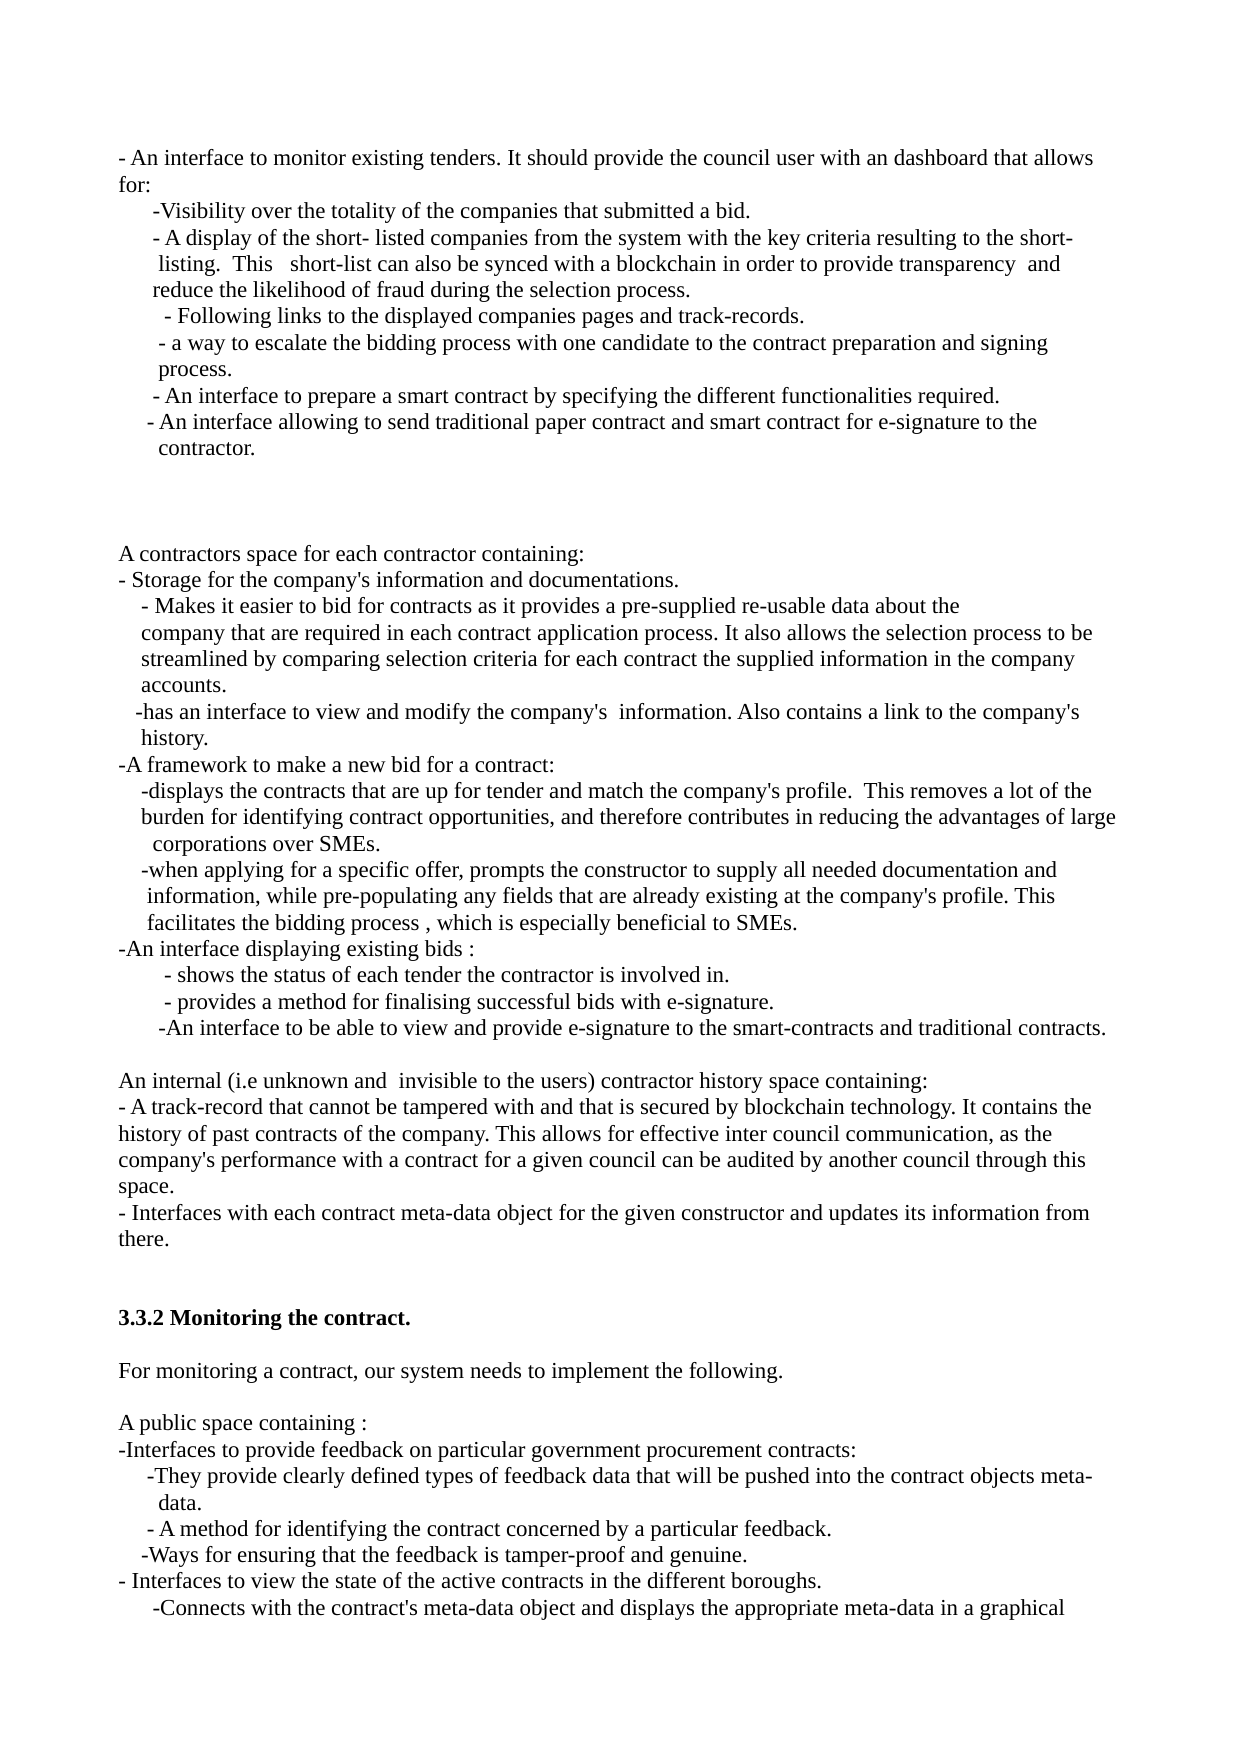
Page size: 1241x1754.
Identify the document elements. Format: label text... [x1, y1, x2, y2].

text - Interfaces to view the state of the active contracts in the different boroughs. [118, 1568, 1122, 1594]
text - a way to escalate the bidding process with one candidate to the contract preparation and signing [118, 329, 1122, 355]
text reduce the likelihood of fraud during the selection process. [118, 276, 1122, 303]
text -has an interface to view and modify the company's information. Also contains a link to the company's [118, 698, 1122, 724]
text -Ways for ensuring that the feedback is tamper-proof and genuine. [118, 1541, 1122, 1568]
text - An interface allowing to send traditional paper contract and smart contract for e-signature to the [118, 408, 1122, 434]
text corporations over SMEs. [118, 830, 1122, 856]
text -They provide clearly defined types of feedback data that will be pushed into the contract objects meta- [118, 1462, 1122, 1488]
text - Following links to the displayed companies pages and track-records. [118, 303, 1122, 329]
text - Storage for the company's information and documentations. [118, 566, 1122, 592]
text history. [118, 724, 1122, 751]
text For monitoring a contract, our system needs to implement the following. [118, 1357, 1122, 1383]
text accounts. [118, 672, 1122, 698]
text - An interface to monitor existing tenders. It should provide the council user with an dashboard that allows for: [118, 144, 1122, 197]
text - A track-record that cannot be tampered with and that is secured by blockchain technology. It contains the history of past contracts of the company. This allows for effective inter council communication, as the company's performance with a contract for a given council can be audited by another council through this space. [118, 1093, 1122, 1199]
text - provides a method for finalising successful bids with e-signature. [118, 988, 1122, 1014]
text -Visibility over the totality of the companies that submitted a bid. [118, 197, 1122, 223]
text A contractors space for each contractor containing: [118, 540, 1122, 566]
text A public space containing : [118, 1409, 1122, 1436]
text An internal (i.e unknown and invisible to the users) contractor history space containing: [118, 1067, 1122, 1093]
text streamlined by comparing selection criteria for each contract the supplied information in the company [118, 645, 1122, 672]
text 3.3.2 Monitoring the contract. [118, 1304, 1122, 1330]
text - A display of the short- listed companies from the system with the key criteria resulting to the short- [118, 223, 1122, 250]
text process. [118, 355, 1122, 382]
text listing. This short-list can also be synced with a blockchain in order to provide transparency and [118, 250, 1122, 276]
text company that are required in each contract application process. It also allows the selection process to be [118, 619, 1122, 645]
text - A method for identifying the contract concerned by a particular feedback. [118, 1515, 1122, 1541]
text contractor. [118, 434, 1122, 461]
text -Interfaces to provide feedback on particular government procurement contracts: [118, 1436, 1122, 1462]
text - Interfaces with each contract meta-data object for the given constructor and updates its information from there. [118, 1199, 1122, 1251]
text -when applying for a specific offer, prompts the constructor to supply all needed documentation and [118, 856, 1122, 882]
text -displays the contracts that are up for tender and match the company's profile. This removes a lot of the [118, 777, 1122, 803]
text - Makes it easier to bid for contracts as it provides a pre-supplied re-usable data about the [118, 592, 1122, 619]
text - shows the status of each tender the contractor is involved in. [118, 961, 1122, 988]
text burden for identifying contract opportunities, and therefore contributes in reducing the advantages of large [118, 803, 1122, 830]
text -Connects with the contract's meta-data object and displays the appropriate meta-data in a graphical [118, 1594, 1122, 1620]
text -An interface to be able to view and provide e-signature to the smart-contracts and traditional contracts. [118, 1014, 1122, 1041]
text information, while pre-populating any fields that are already existing at the company's profile. This [118, 882, 1122, 909]
text facilitates the bidding process , which is especially beneficial to SMEs. [118, 909, 1122, 935]
text data. [118, 1488, 1122, 1515]
text - An interface to prepare a smart contract by specifying the different functionalities required. [118, 382, 1122, 408]
text -A framework to make a new bid for a contract: [118, 751, 1122, 777]
text -An interface displaying existing bids : [118, 935, 1122, 961]
